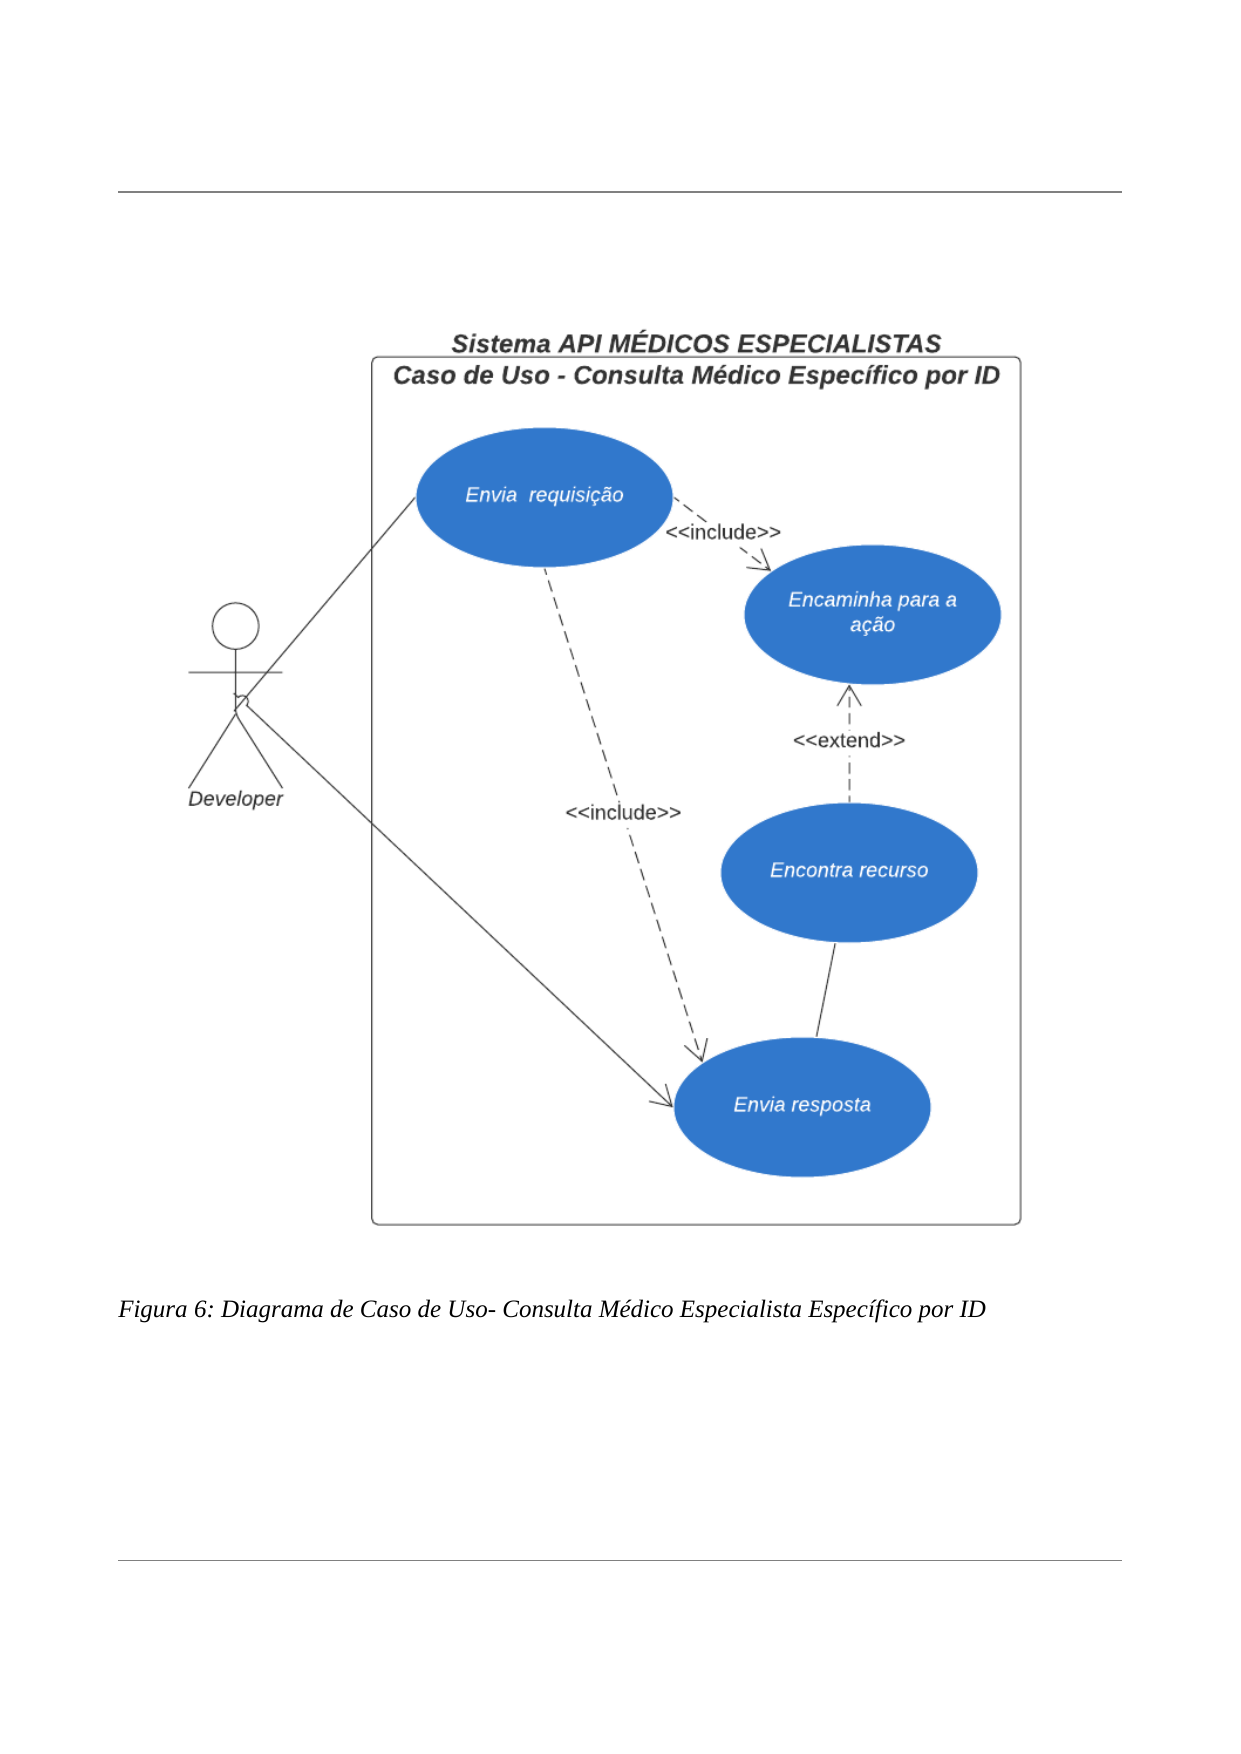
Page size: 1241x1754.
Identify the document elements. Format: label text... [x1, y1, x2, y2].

picture [118, 257, 1092, 1295]
text Figura 6: Diagrama de Caso de Uso- Consulta Médico Especialista Específico por ID [118, 1295, 1092, 1323]
